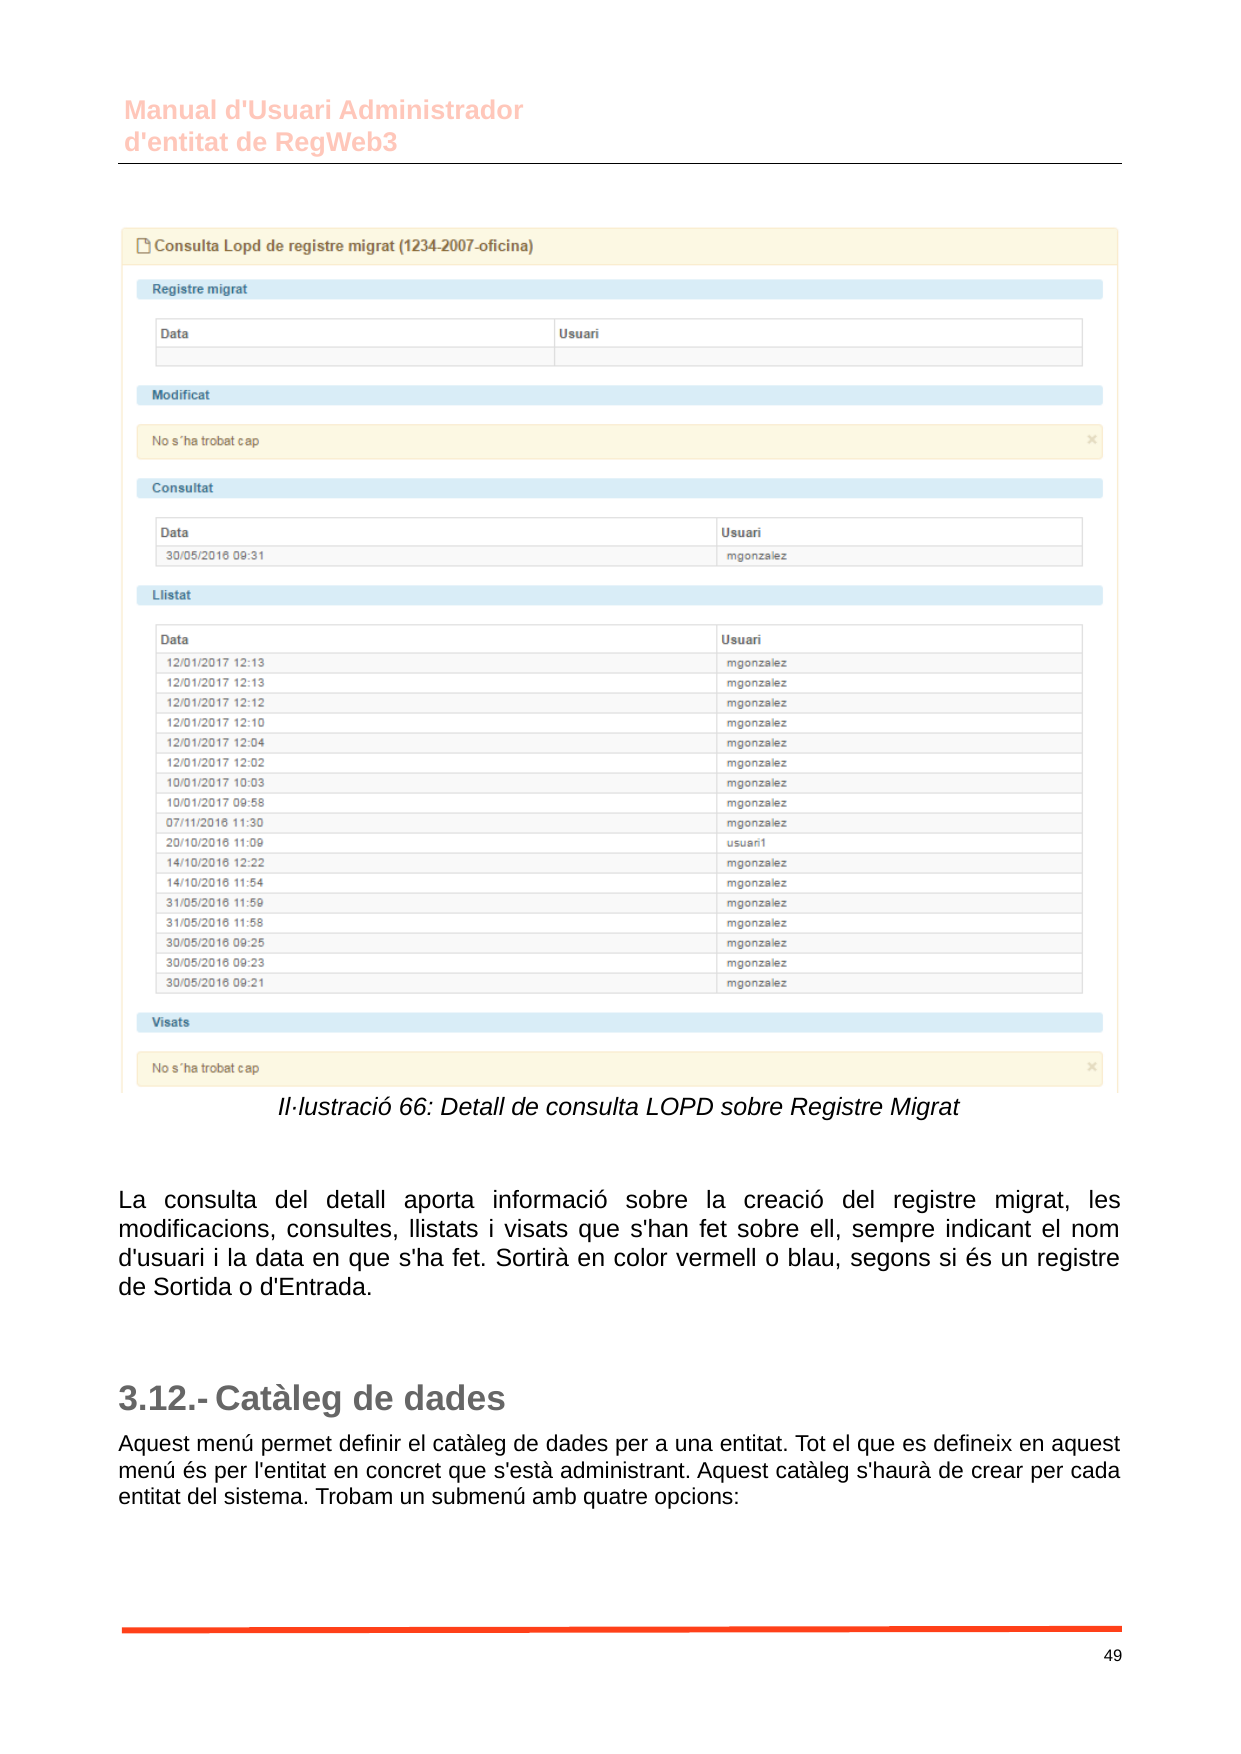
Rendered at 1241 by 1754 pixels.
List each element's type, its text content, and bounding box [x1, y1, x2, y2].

text La consulta del detall aporta informació sobre la creació del registre migrat, les modificacions, consultes, llistats i visats que s'han fet sobre ell, sempre indicant el nom d'usuari i la data en que s'ha fet. Sortirà en color vermell o blau, segons si és un registre de Sortida o d'Entrada. [118, 1185, 1122, 1300]
subtitle Catàleg de dades [118, 1377, 1122, 1418]
text Aquest menú permet definir el catàleg de dades per a una entitat. Tot el que es defineix en aquest menú és per l'entitat en concret que s'està administrant. Aquest catàleg s'haurà de crear per cada entitat del sistema. Trobam un submenú amb quatre opcions: [118, 1430, 1122, 1509]
text Il·lustració : Detall de consulta LOPD sobre Registre Migrat [118, 1093, 1122, 1121]
